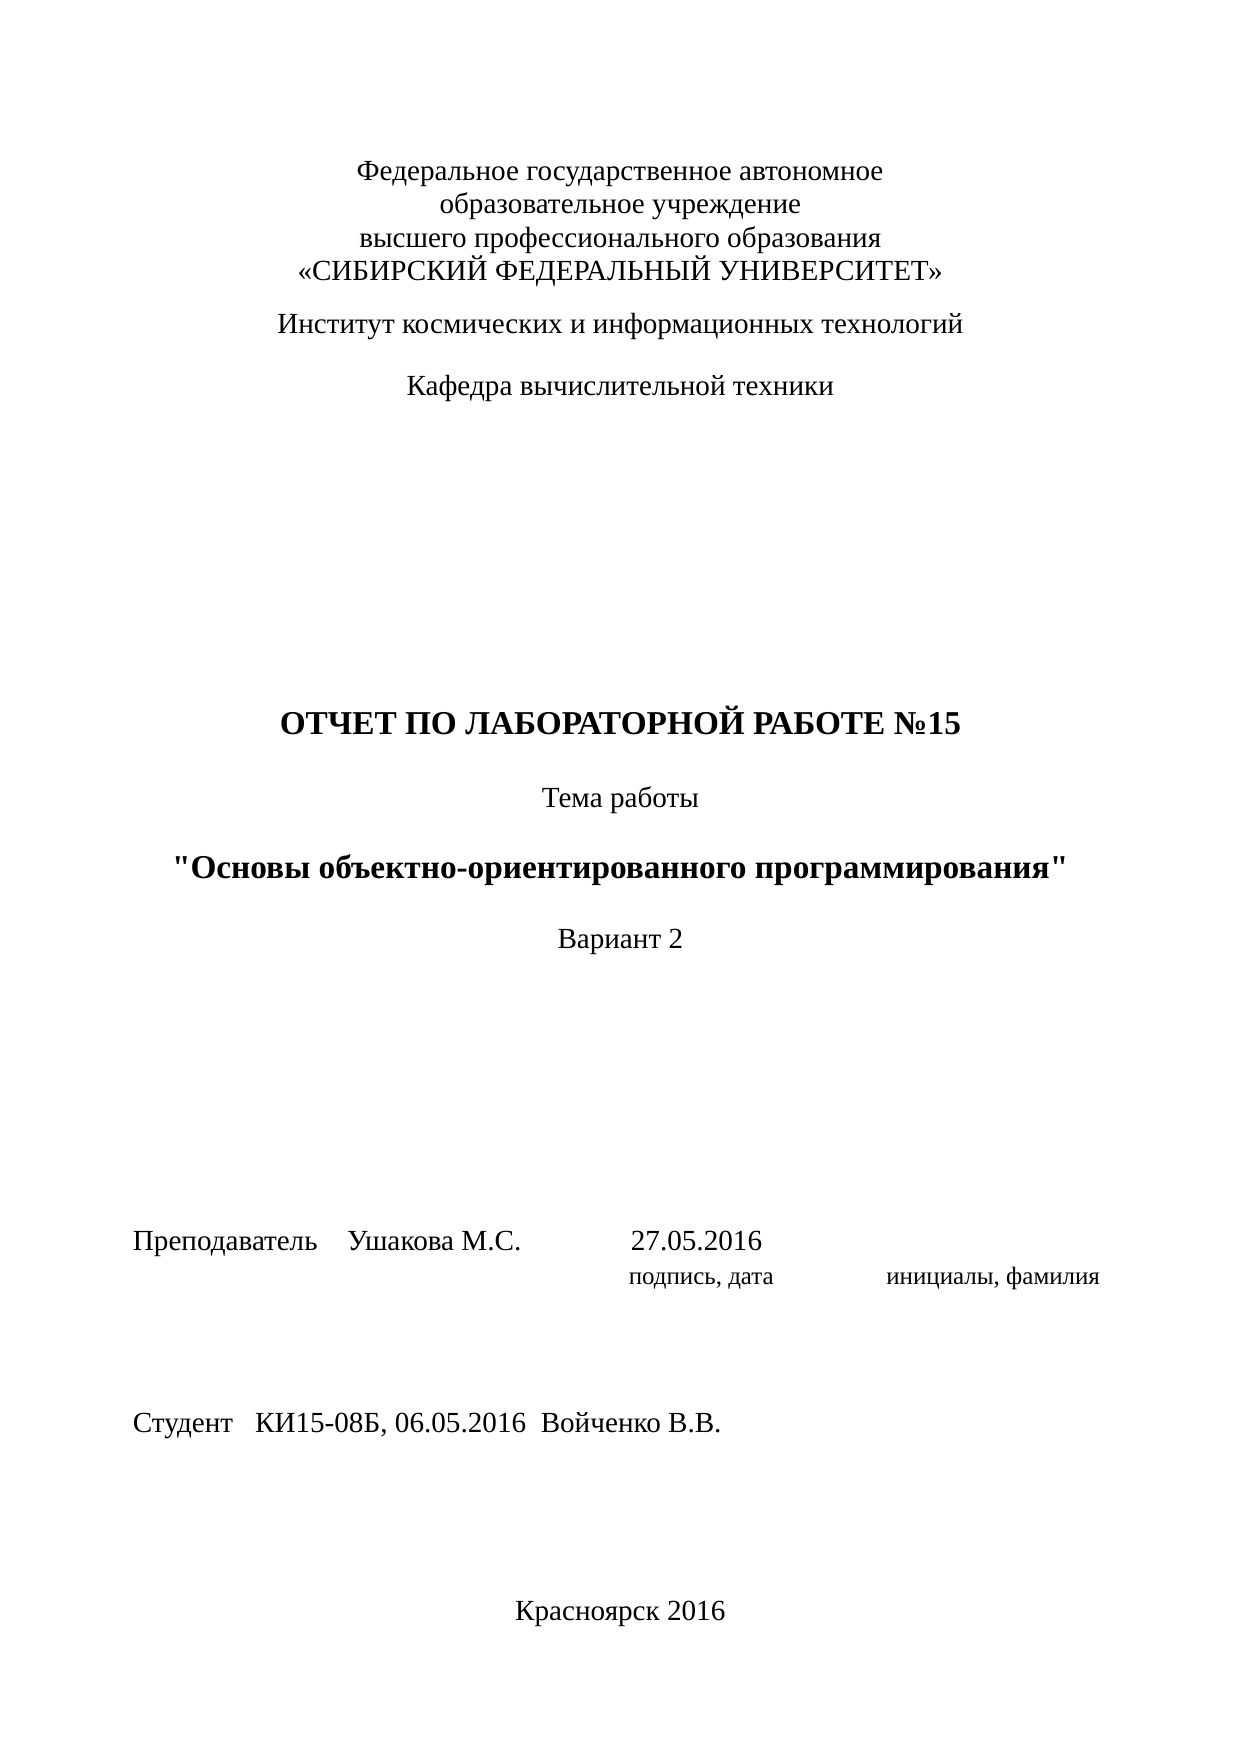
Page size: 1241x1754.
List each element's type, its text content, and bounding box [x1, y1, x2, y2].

text Кафедра вычислительной техники [118, 368, 1122, 402]
text Красноярск 2016 [118, 1595, 1122, 1626]
text Институт космических и информационных технологий [118, 306, 1122, 339]
text «СИБИРСКИЙ ФЕДЕРАЛЬНЫЙ УНИВЕРСИТЕТ» [118, 253, 1122, 287]
text Вариант 2 [118, 922, 1122, 955]
text подпись, дата инициалы, фамилия [118, 1257, 1122, 1291]
text образовательное учреждение [118, 186, 1122, 220]
text высшего профессионального образования [118, 220, 1122, 253]
text Федеральное государственное автономное [118, 153, 1122, 186]
text "Основы объектно-ориентированного программирования" [118, 847, 1122, 886]
text Преподаватель Ушакова М.С. 27.05.2016 [118, 1223, 1122, 1257]
text Студент КИ15-08Б, 06.05.2016 Войченко В.В. [118, 1406, 1122, 1439]
text Тема работы [118, 780, 1122, 814]
text ОТЧЕТ ПО ЛАБОРАТОРНОЙ РАБОТЕ №15 [118, 704, 1122, 742]
